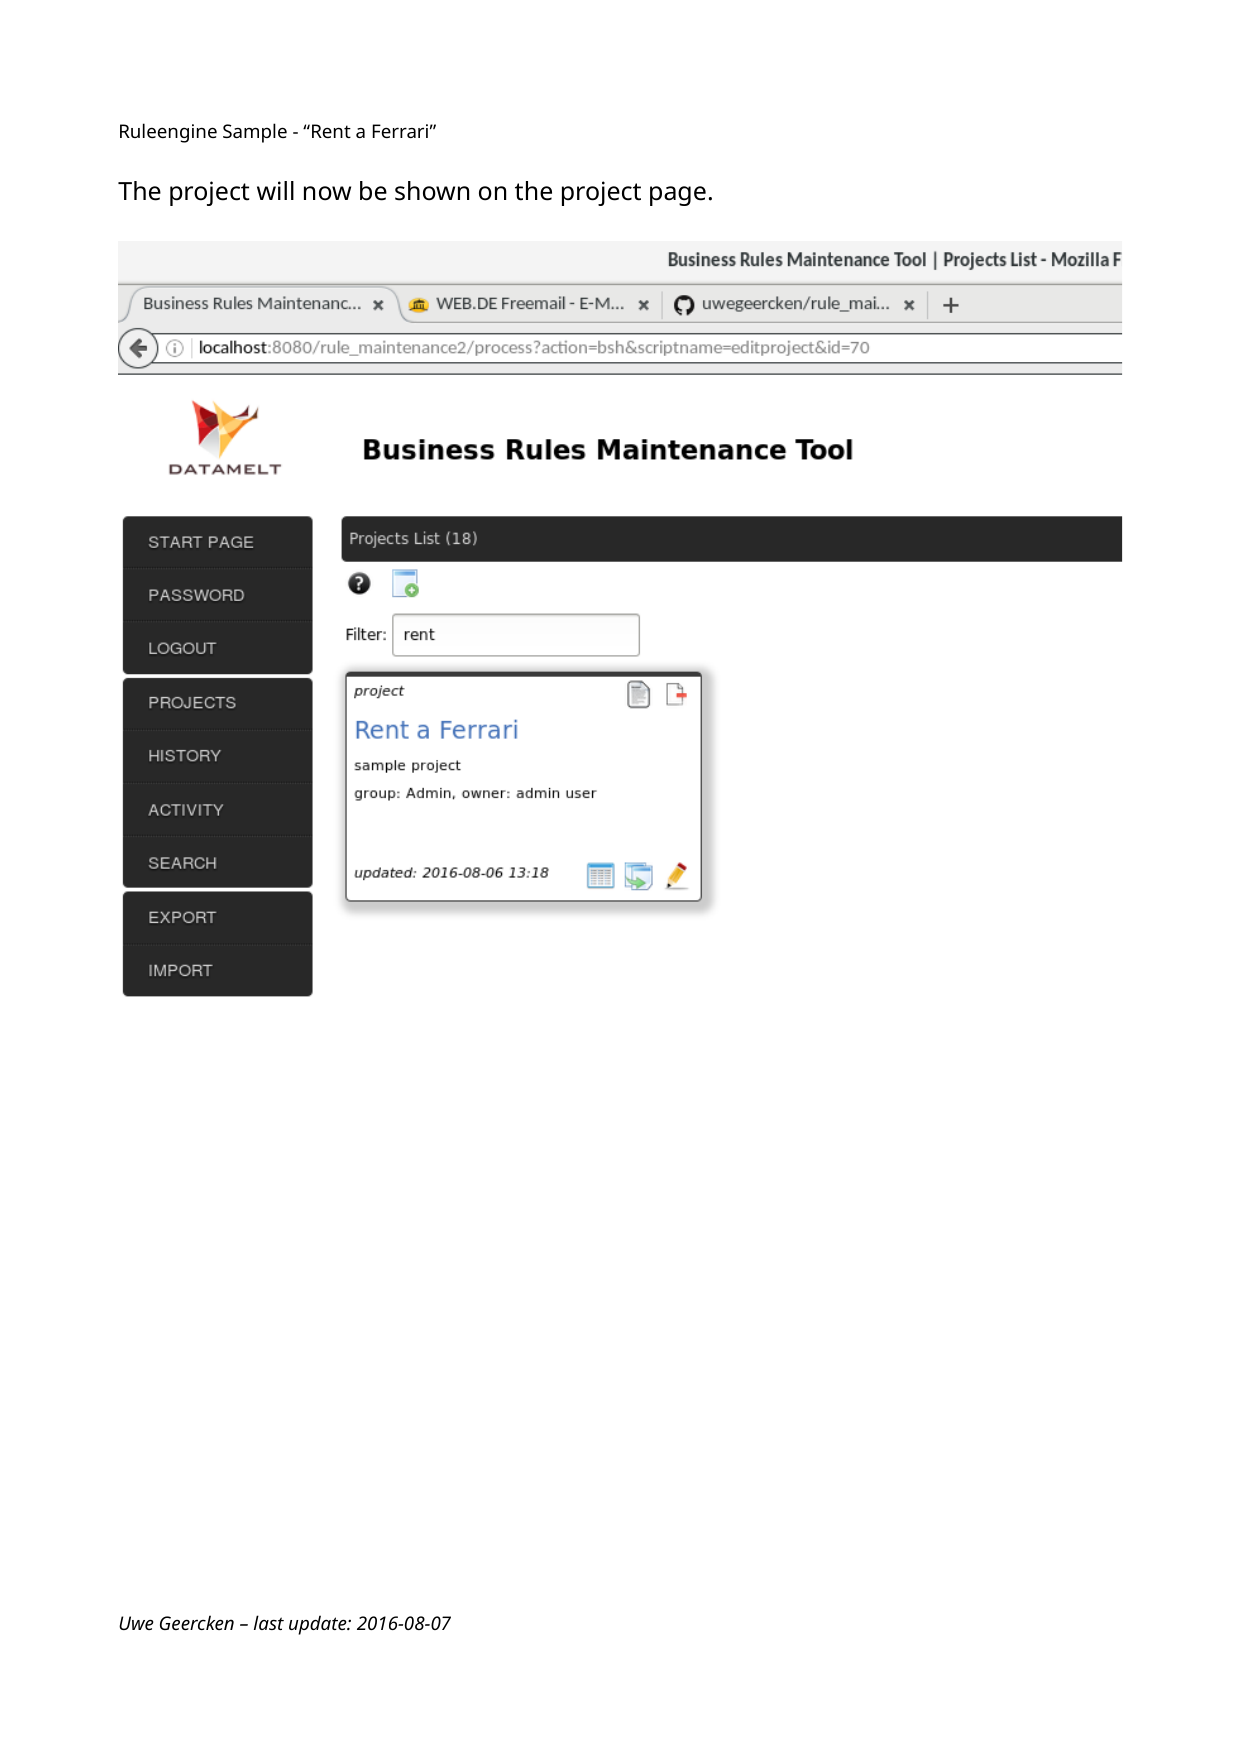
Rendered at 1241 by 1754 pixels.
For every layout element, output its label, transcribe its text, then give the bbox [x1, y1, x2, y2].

text The project will now be shown on the project page. [118, 173, 1122, 207]
picture [118, 241, 1123, 999]
